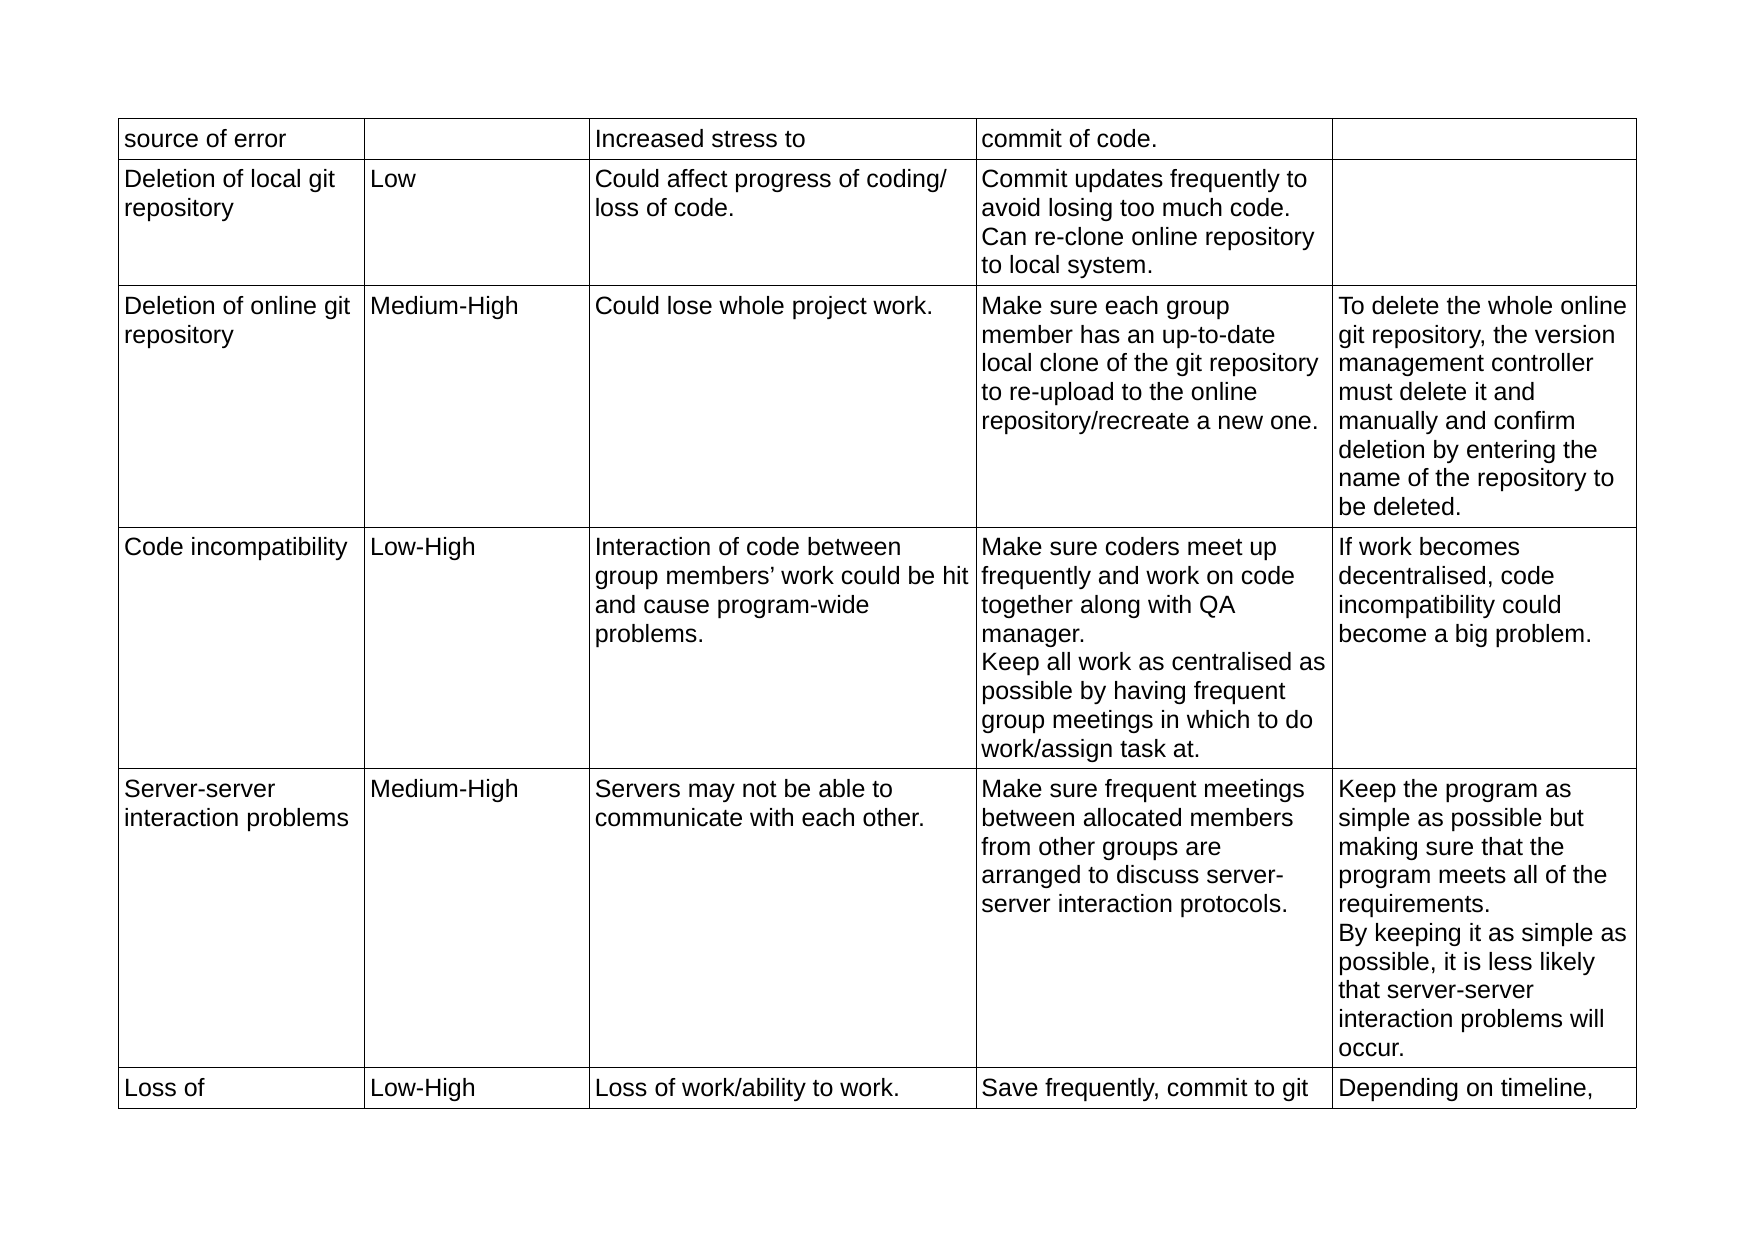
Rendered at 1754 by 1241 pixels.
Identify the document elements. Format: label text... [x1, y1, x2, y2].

table_cell Low [365, 160, 589, 285]
table_cell [1333, 119, 1636, 158]
table_cell Medium-High [365, 769, 589, 1067]
table_cell commit of code. [977, 119, 1332, 158]
table_cell Loss of [119, 1068, 364, 1107]
table_cell Medium-High [365, 286, 589, 527]
table_cell Could lose whole project work. [590, 286, 976, 527]
table_cell Server-server interaction problems [119, 769, 364, 1067]
table_cell [365, 119, 589, 158]
table_cell Make sure coders meet up frequently and work on code together along with QA manager. Keep all work as centralised as possible by having frequent group meetings in which to do work/assign task at. [977, 528, 1332, 768]
table_cell Code incompatibility [119, 528, 364, 768]
table_cell Loss of work/ability to work. [590, 1068, 976, 1107]
table_cell [1333, 160, 1636, 285]
table_cell Increased stress to [590, 119, 976, 158]
table_cell Make sure frequent meetings between allocated members from other groups are arranged to discuss server-server interaction protocols. [977, 769, 1332, 1067]
table_cell Deletion of local git repository [119, 160, 364, 285]
table_cell Depending on timeline, [1333, 1068, 1636, 1107]
table_cell Interaction of code between group members’ work could be hit and cause program-wide problems. [590, 528, 976, 768]
table_cell Could affect progress of coding/ loss of code. [590, 160, 976, 285]
table_cell To delete the whole online git repository, the version management controller must delete it and manually and confirm deletion by entering the name of the repository to be deleted. [1333, 286, 1636, 527]
table_cell Make sure each group member has an up-to-date local clone of the git repository to re-upload to the online repository/recreate a new one. [977, 286, 1332, 527]
table_cell Commit updates frequently to avoid losing too much code. Can re-clone online repository to local system. [977, 160, 1332, 285]
table_cell Keep the program as simple as possible but making sure that the program meets all of the requirements. By keeping it as simple as possible, it is less likely that server-server interaction problems will occur. [1333, 769, 1636, 1067]
table_cell source of error [119, 119, 364, 158]
table_cell Servers may not be able to communicate with each other. [590, 769, 976, 1067]
table_cell Low-High [365, 1068, 589, 1107]
table_cell Save frequently, commit to git [977, 1068, 1332, 1107]
table_cell If work becomes decentralised, code incompatibility could become a big problem. [1333, 528, 1636, 768]
table_cell Deletion of online git repository [119, 286, 364, 527]
table_cell Low-High [365, 528, 589, 768]
